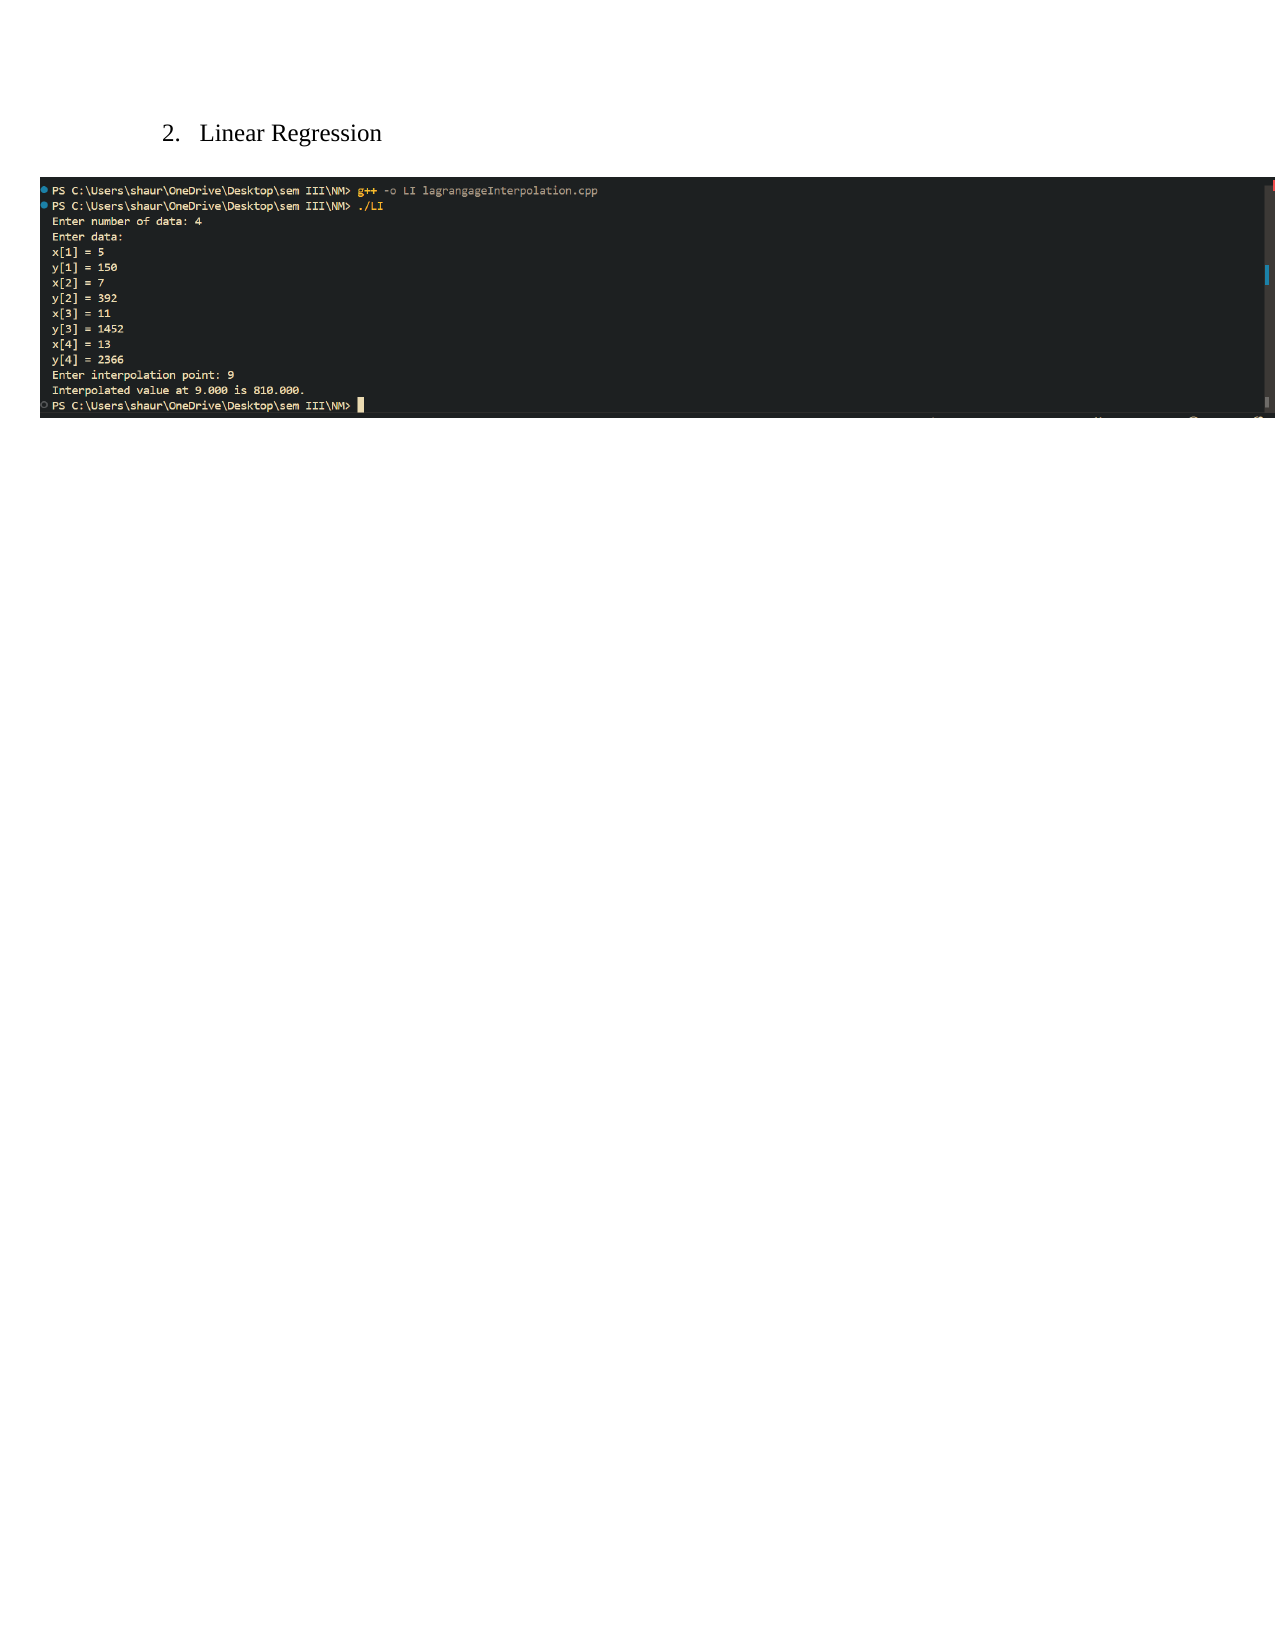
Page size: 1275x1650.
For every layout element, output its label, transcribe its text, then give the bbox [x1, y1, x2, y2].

picture [40, 177, 1275, 418]
list Linear Regression [162, 118, 1157, 147]
